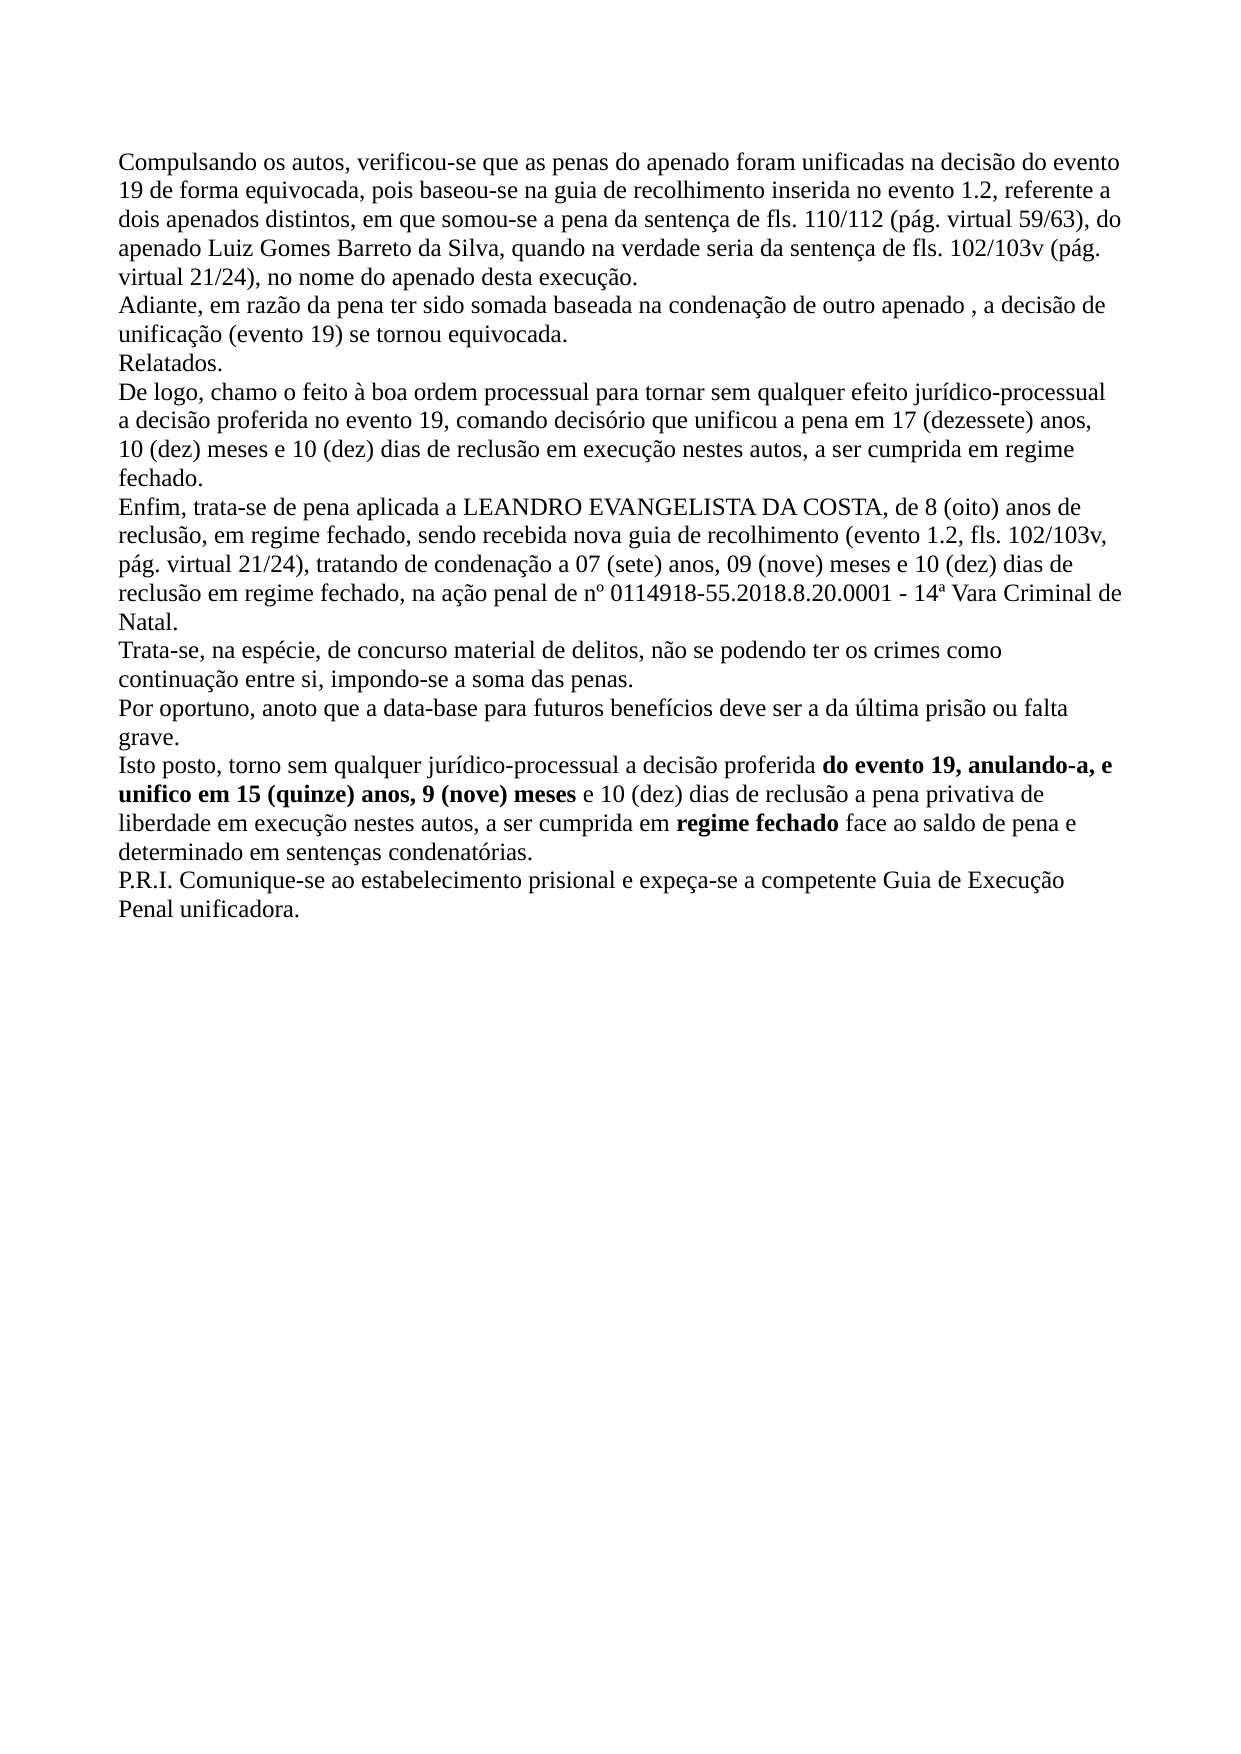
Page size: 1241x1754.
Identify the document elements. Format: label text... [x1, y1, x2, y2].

text Compulsando os autos, verificou-se que as penas do apenado foram unificadas na decisão do evento 19 de forma equivocada, pois baseou-se na guia de recolhimento inserida no evento 1.2, referente a dois apenados distintos, em que somou-se a pena da sentença de fls. 110/112 (pág. virtual 59/63), do apenado Luiz Gomes Barreto da Silva, quando na verdade seria da sentença de fls. 102/103v (pág. virtual 21/24), no nome do apenado desta execução. [118, 147, 1122, 291]
text P.R.I. Comunique-se ao estabelecimento prisional e expeça-se a competente Guia de Execução Penal unificadora. [118, 866, 1122, 923]
text Adiante, em razão da pena ter sido somada baseada na condenação de outro apenado , a decisão de unificação (evento 19) se tornou equivocada. [118, 291, 1122, 348]
text Por oportuno, anoto que a data-base para futuros benefícios deve ser a da última prisão ou falta grave. [118, 693, 1122, 751]
text Trata-se, na espécie, de concurso material de delitos, não se podendo ter os crimes como continuação entre si, impondo-se a soma das penas. [118, 636, 1122, 693]
text De logo, chamo o feito à boa ordem processual para tornar sem qualquer efeito jurídico-processual a decisão proferida no evento 19, comando decisório que unificou a pena em 17 (dezessete) anos, 10 (dez) meses e 10 (dez) dias de reclusão em execução nestes autos, a ser cumprida em regime fechado. [118, 377, 1122, 492]
text Relatados. [118, 348, 1122, 377]
text Isto posto, torno sem qualquer jurídico-processual a decisão proferida do evento 19, anulando-a, e unifico em 15 (quinze) anos, 9 (nove) meses e 10 (dez) dias de reclusão a pena privativa de liberdade em execução nestes autos, a ser cumprida em regime fechado face ao saldo de pena e determinado em sentenças condenatórias. [118, 751, 1122, 866]
text Enfim, trata-se de pena aplicada a LEANDRO EVANGELISTA DA COSTA, de 8 (oito) anos de reclusão, em regime fechado, sendo recebida nova guia de recolhimento (evento 1.2, fls. 102/103v, pág. virtual 21/24), tratando de condenação a 07 (sete) anos, 09 (nove) meses e 10 (dez) dias de reclusão em regime fechado, na ação penal de nº 0114918-55.2018.8.20.0001 - 14ª Vara Criminal de Natal. [118, 492, 1122, 636]
